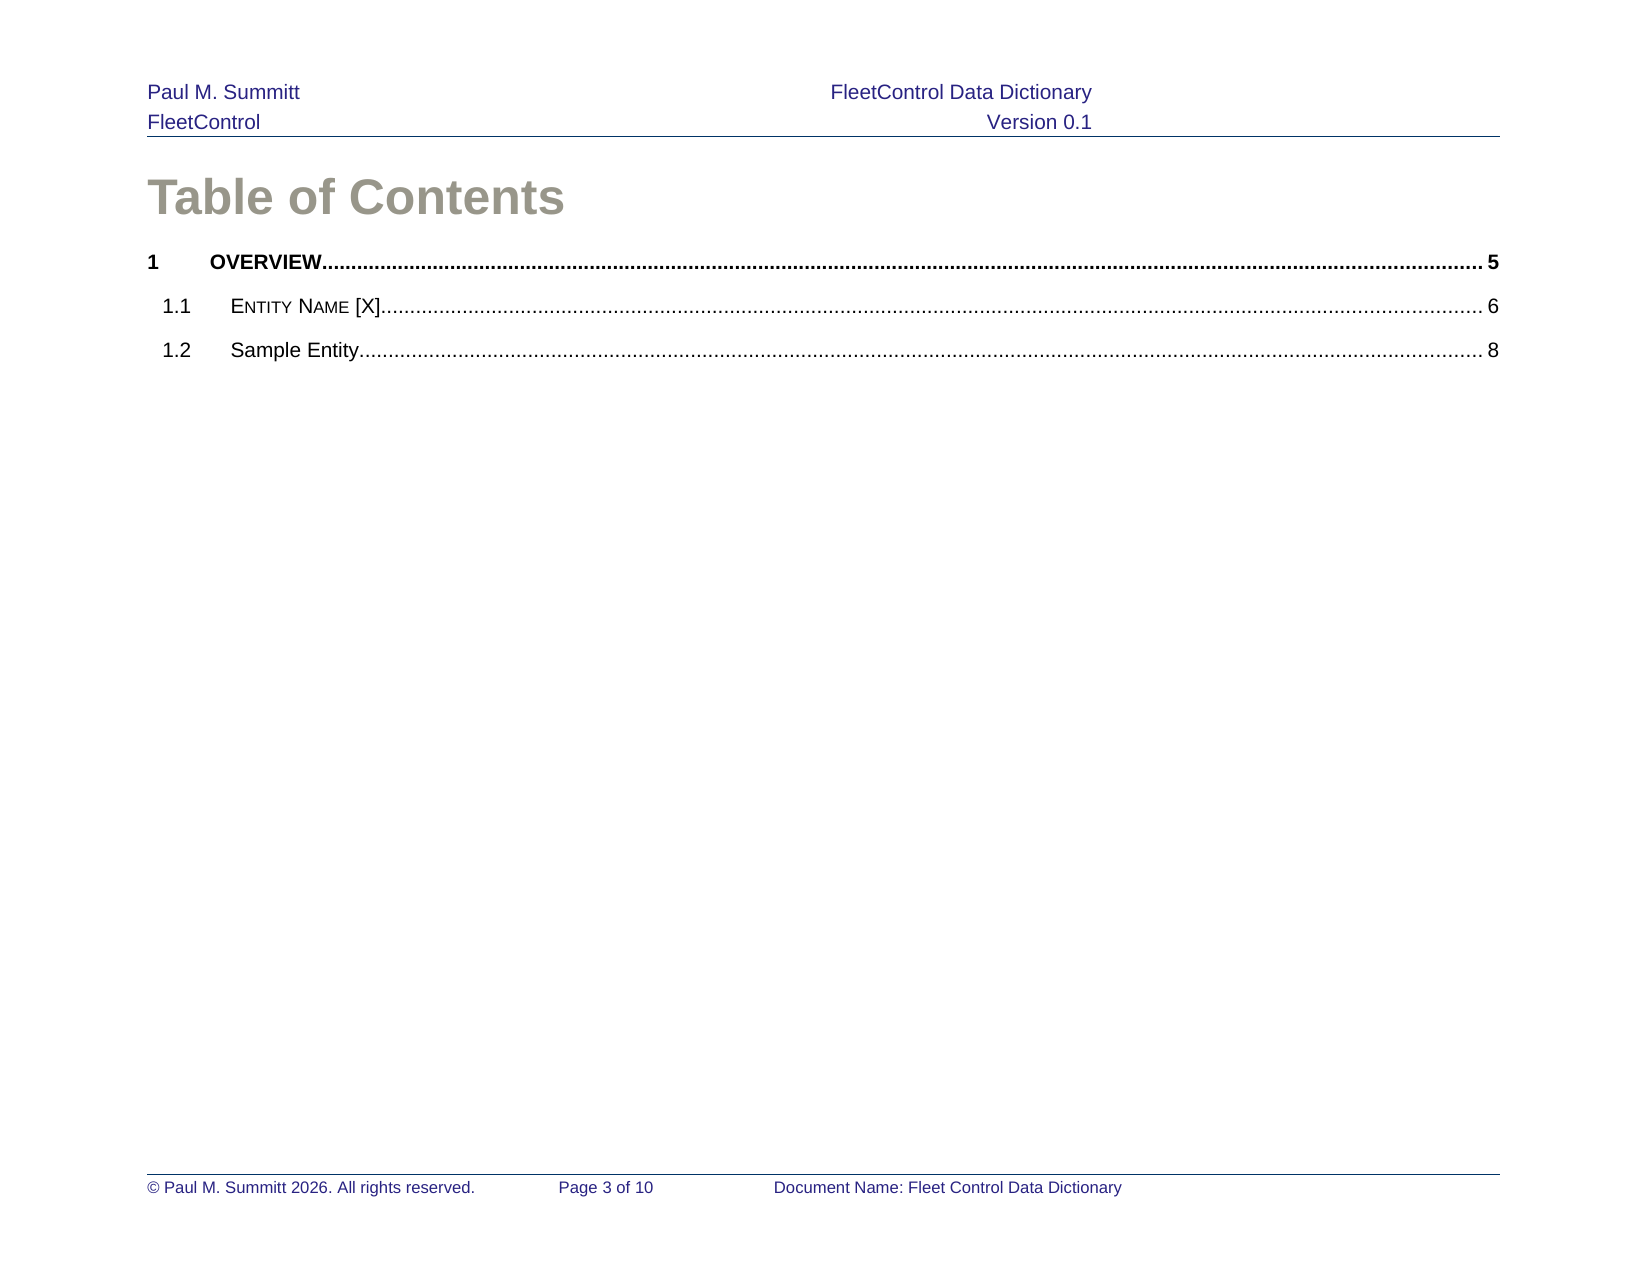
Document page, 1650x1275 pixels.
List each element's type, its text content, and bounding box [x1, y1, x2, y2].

text 1.2 Sample Entity 8 [162, 337, 1500, 361]
text Table of Contents [147, 168, 1500, 225]
text 1.1 Entity Name [X] 6 [162, 294, 1500, 318]
text 1 Overview 5 [147, 250, 1500, 274]
